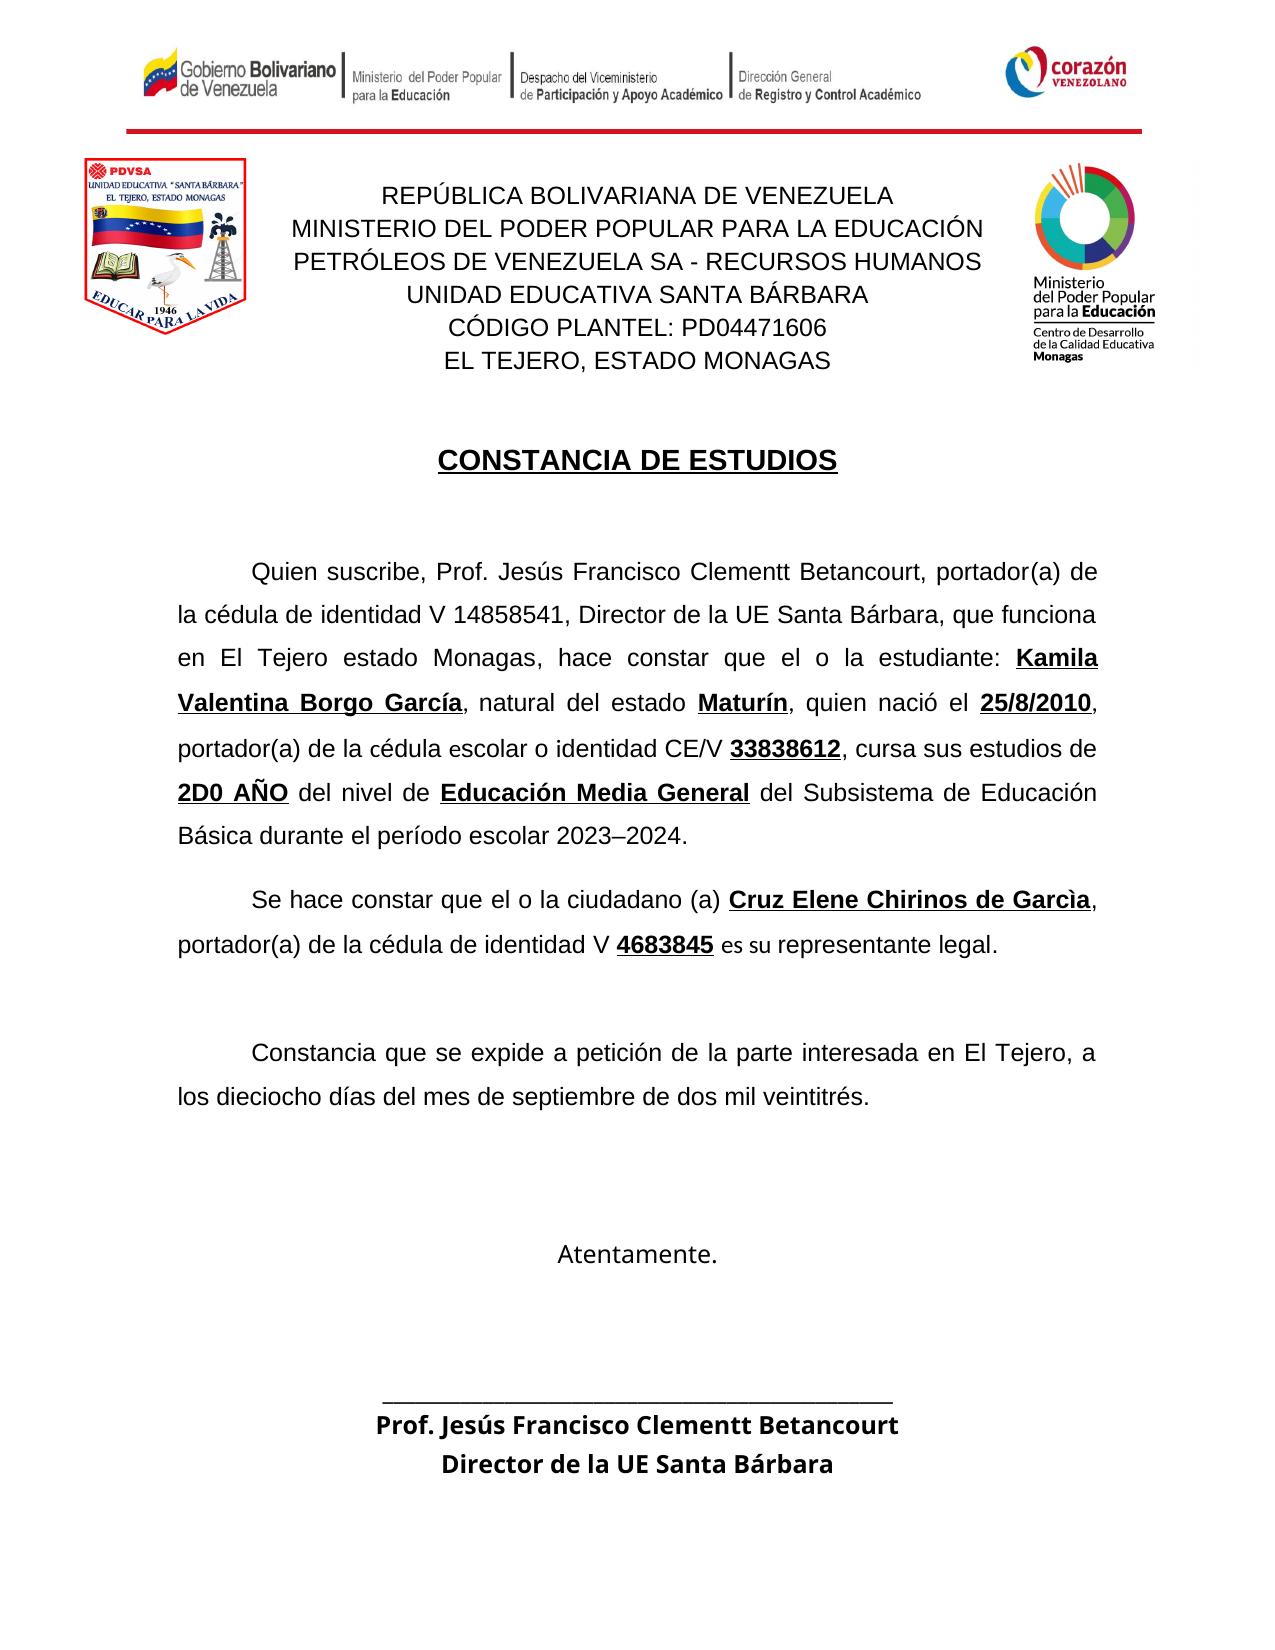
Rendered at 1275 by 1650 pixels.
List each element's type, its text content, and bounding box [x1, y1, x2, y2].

text ______________________________________________ [177, 1373, 1098, 1407]
text Director de la UE Santa Bárbara [177, 1447, 1098, 1481]
text CÓDIGO PLANTEL: PD04471606 [177, 313, 978, 341]
text UNIDAD EDUCATIVA SANTA BÁRBARA [252, 280, 978, 308]
subtitle CONSTANCIA DE ESTUDIOS [177, 443, 1098, 476]
text Quien suscribe, Prof. Jesús Francisco Clementt Betancourt, portador(a) de la cédula de identidad V 14858541, Director de la UE Santa Bárbara, que funciona en El Tejero estado Monagas, hace constar que el o la estudiante: Kamila Valentina Borgo García, natural del estado Maturín, quien nació el 25/8/2010, portador(a) de la cédula escolar o identidad CE/V 33838612, cursa sus estudios de 2D0 AÑO del nivel de Educación Media General del Subsistema de Educación Básica durante el período escolar 2023–2024. [177, 557, 1098, 849]
subtitle REPÚBLICA BOLIVARIANA DE VENEZUELA [252, 181, 978, 209]
picture [79, 158, 252, 335]
text EL TEJERO, ESTADO MONAGAS [177, 346, 978, 374]
subtitle PETRÓLEOS DE VENEZUELA SA - RECURSOS HUMANOS [252, 247, 978, 275]
picture [978, 153, 1200, 377]
picture [126, 11, 1142, 134]
text Atentamente. [177, 1237, 1098, 1271]
subtitle MINISTERIO DEL PODER POPULAR PARA LA EDUCACIÓN [252, 214, 978, 242]
text Prof. Jesús Francisco Clementt Betancourt [177, 1407, 1098, 1441]
text Se hace constar que el o la ciudadano (a) Cruz Elene Chirinos de Garcìa, portador(a) de la cédula de identidad V 4683845 es su representante legal. [177, 885, 1098, 959]
text Constancia que se expide a petición de la parte interesada en El Tejero, a los dieciocho días del mes de septiembre de dos mil veintitrés. [177, 1038, 1098, 1110]
